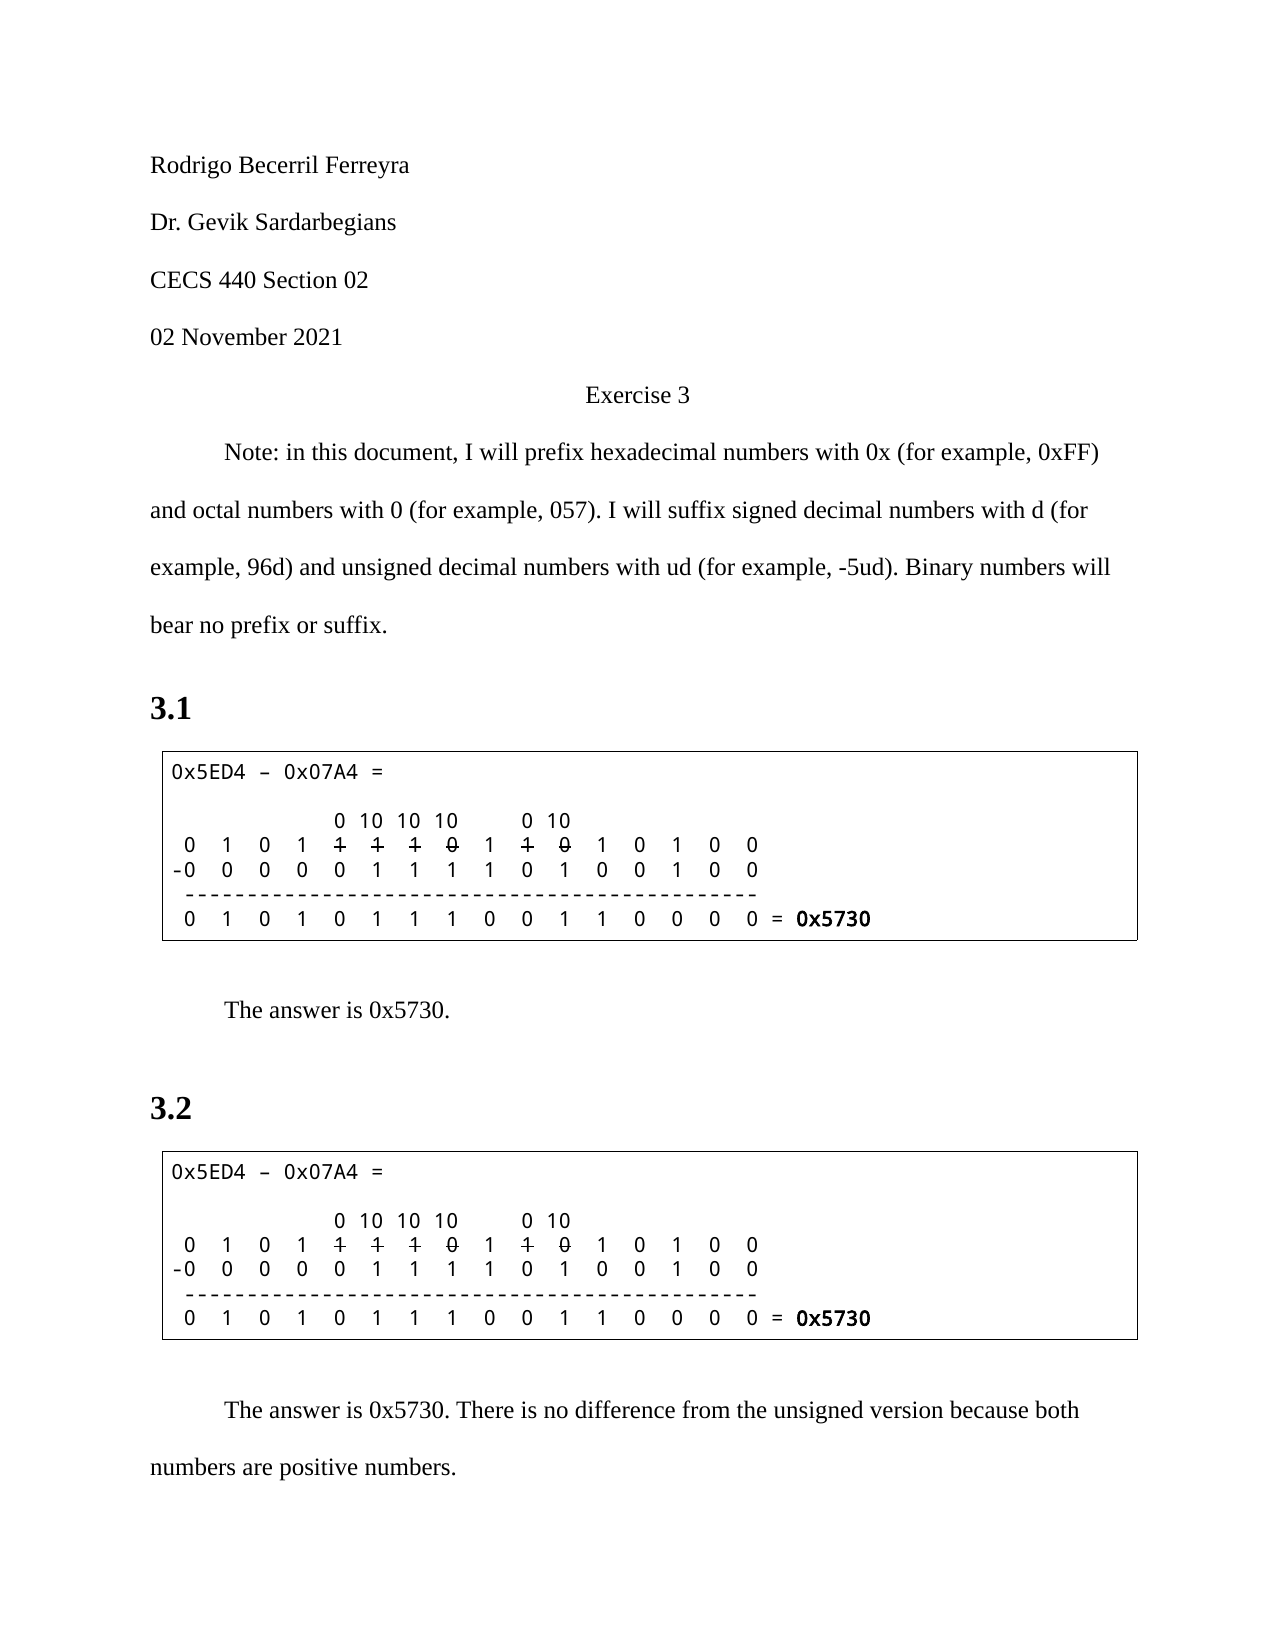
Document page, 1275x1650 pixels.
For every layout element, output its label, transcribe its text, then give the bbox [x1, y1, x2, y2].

text -0 0 0 0 0 1 1 1 1 0 1 0 0 1 0 0 [171, 1257, 1128, 1282]
text The answer is 0x5730. There is no difference from the unsigned version because both numbers are positive numbers. [150, 1395, 1125, 1481]
text 02 November 2021 [150, 322, 1125, 351]
text Exercise 3 [150, 380, 1125, 409]
text ---------------------------------------------- [171, 1282, 1128, 1306]
text Dr. Gevik Sardarbegians [150, 207, 1125, 236]
text Rodrigo Becerril Ferreyra [150, 150, 1125, 179]
text 0 10 10 10 0 10 [171, 1209, 1128, 1233]
subtitle 3.2 [150, 1088, 1125, 1127]
text Note: in this document, I will prefix hexadecimal numbers with 0x (for example, 0xFF) and octal numbers with 0 (for example, 057). I will suffix signed decimal numbers with d (for example, 96d) and unsigned decimal numbers with ud (for example, -5ud). Binary numbers will bear no prefix or suffix. [150, 437, 1125, 639]
text ---------------------------------------------- [171, 882, 1128, 907]
text 0 10 10 10 0 10 [171, 809, 1128, 833]
text 0 1 0 1 0 1 1 1 0 0 1 1 0 0 0 0 = 0x5730 [171, 907, 1128, 931]
text -0 0 0 0 0 1 1 1 1 0 1 0 0 1 0 0 [171, 858, 1128, 882]
text CECS 440 Section 02 [150, 265, 1125, 294]
text 0 1 0 1 0 1 1 1 0 0 1 1 0 0 0 0 = 0x5730 [171, 1306, 1128, 1331]
text The answer is 0x5730. [150, 995, 1125, 1024]
text 0x5ED4 – 0x07A4 = [171, 1160, 1128, 1184]
text 0x5ED4 – 0x07A4 = [171, 760, 1128, 785]
subtitle 3.1 [150, 688, 1125, 727]
text 0 1 0 1 1 1 1 0 1 1 0 1 0 1 0 0 [171, 833, 1128, 858]
text 0 1 0 1 1 1 1 0 1 1 0 1 0 1 0 0 [171, 1233, 1128, 1257]
